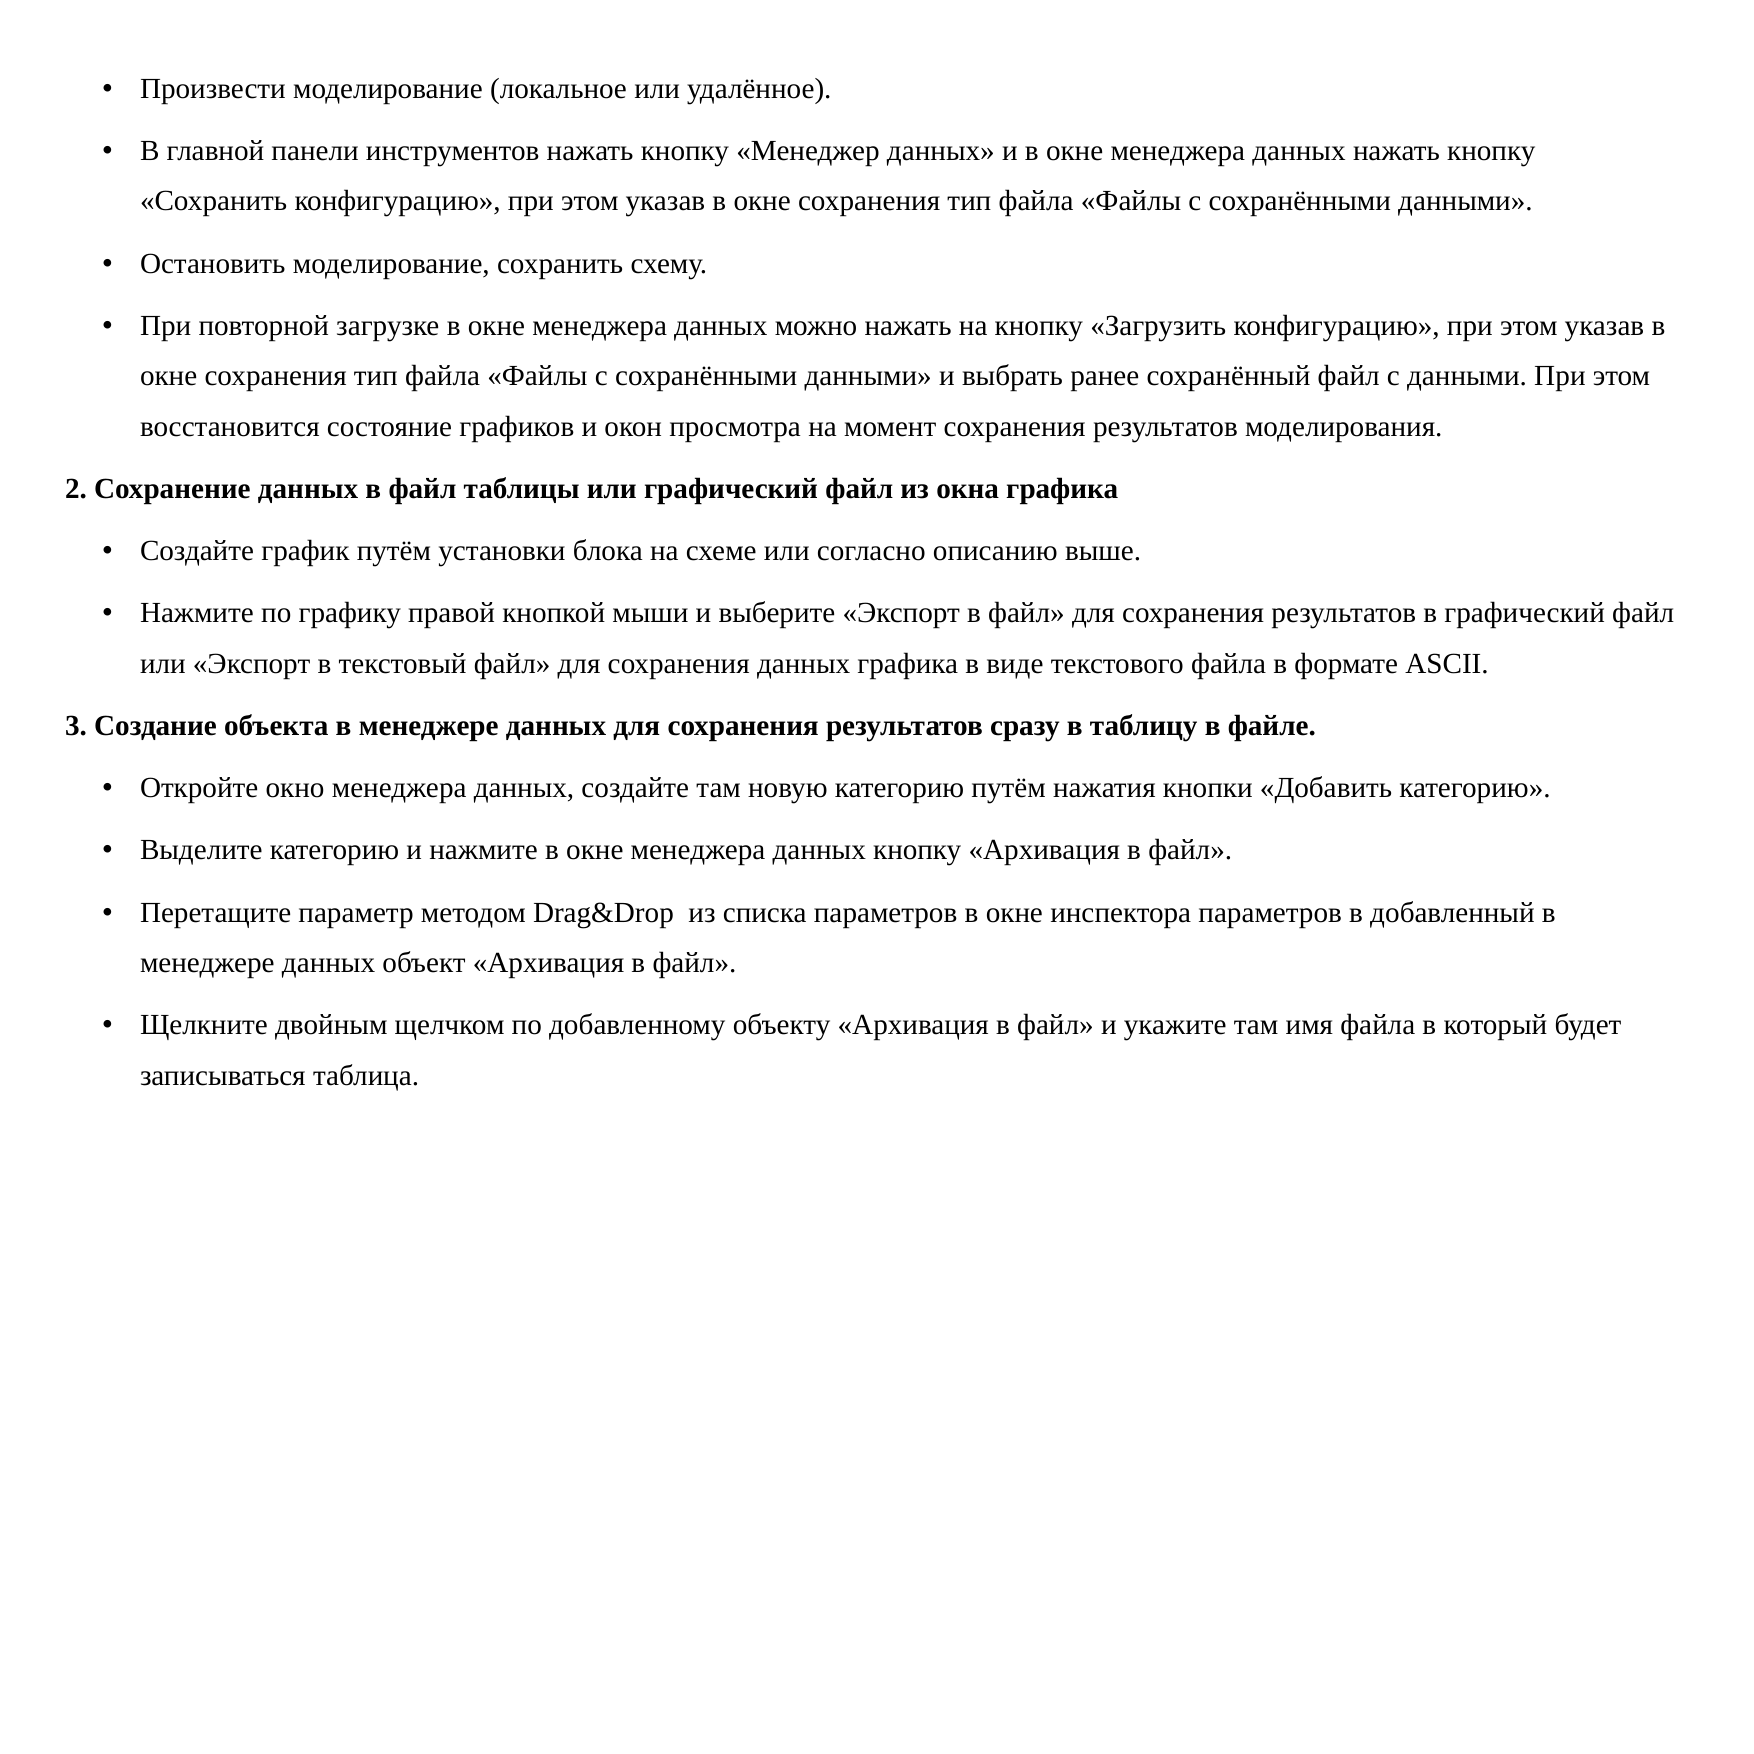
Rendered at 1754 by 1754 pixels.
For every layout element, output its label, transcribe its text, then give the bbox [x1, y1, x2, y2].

table_cell Для управления расчётным процессом в приборе пользователь может воспользоваться кнопками управления процессом в закладке «Отладка» рабочего окна «Инструменты автоматики», показаны на рисунке 1. Рисунок 1 Расшифровка действий, выполняемых при нажатии различных кнопок управления приведена в таблице 1. Таблица 1 После запуска расчетной модели на приборе сервера отладки необходимо определить конфигурацию загрузки. Пользователь может удалённо запустить конфигурацию загрузки, для этого в соответствии с рисунком 1 следует последовательно левой кнопкой «мыши» нажать на кнопки «Подключиться к прибору» и «Запустить конфигурацию». В итоге на сервере будет запущен диспетчер расчетных модулей с именем файла конфигурации загрузки, указанным в закладке «Настройки» (параметр «Имя конфигурации загрузки» в соответствии с рисунком 2), и начальным состоянием, указанным в закладке «Отладчик» (параметр «Имя состояния» в соответствии с рисунком 1). Если начального состояния с указанным пользователем именем не найдено, расчёт алгоритмов запускается с начальными условиями по умолчанию (соответствуют параметрам расчетной схемы). Для отображения данных на расчетной схеме (алгоритме) необходимо в рабочем окне «Инструменты автоматики»: 1) В закладке «Отладчик» указать адрес прибора (параметр «Параметры соединения (хост:порт)» в соответствии с рисунком 1); 2) В закладке «Отладчик» определить удаленный режим отладки (параметр «Удалённая» в соответствии с рисунком 1); 3) В закладке «Загрузки» в соответствии с таблицей загрузки выбрать имя требуемой расчетной схемы (алгоритма) для отображения (Scheme.prt в соответствии с рисунком 1); 4) В закладке «Загрузки» левой клавишей «мыши» нажать кнопку «Открыть выделенные» в соответствии с рисунком 2. Рисунок 2 5) Запустить проект на счёт нажатием кнопки «Пуск» в главной панели инструментов или нажатием клавиши F9. На схеме будут отображаться значения параметров, которые в данный момент существуют в приборе. В процессе отладки расчетной модели на приборе пользователь может изменять значения параметров блоков, входных и выходных сигналов и т.п. Например, предусмотрим учёт изменения параметров блока «Выход алгоритма». Для этого следует: двойным нажатием левой клавиши «мыши» в рабочем окне проекта на изображении соответствующего блока вызвать рабочее окно изменения свойств; перейти в закладку «Свойства»; выбрать значение «Да» параметра «Транслировать в исполнительную систему». На рисунке 3 представлено рабочее окно «Свойства» блока «Выход алгоритма» с именем ALG10. Рисунок 3 В этом случае значение на входе блока будет передаваться в исполнительную систему в постоянном режиме. Опция полезна для задания тестовых значений сигналов (например, для трансляции в исполнительную систему значений от расчетной модели). Для того, чтобы расчетная схема в SimInTech (ПК МВТУ-4) считала самостоятельно, в рабочем окне «Параметры расчёта» необходимо выбрать значение «Да» для параметра «Транслировать только входы и выходы» (показано на рисунке 4). Рисунок 4 В проектах пользователь может вместо блоков «Запись сигналов» и «Выход алгоритма» использовать блоки «Входной контакт s3» и «Выходной контакт s3», которые расположены в закладке «Источники» главного рабочего окна SimInTech (ПК МВТУ-4). Блоки «Входной контакт s3» и «Выходной контакт s3» позволяют задавать: входные и выходные сигналы расчетной модели (алгоритма) без привязки к базе сигналов проекта; сигналы нужной размерности и типа даже в случае, если такие сигналы отсутствуют в базе сигналов. Актуально при определении привязок к аппаратуре. Блок «Входной контакт s3» в своих свойствах имеет уникальный параметр «Значение по умолчанию», который пользователь может изменять в процессе расчёта. При этом значение параметра будет автоматически изменять значение сигнала в исполняемой среде, который задаётся блоком. Для изменения значения параметра необходимо: двойным нажатием левой клавиши «мыши» на изображении блока «Входной контакт s3»в рабочем окне проекта вызвать рабочее окно изменения свойств; перейти в закладку «Свойства»; задать значение параметра «Значение по умолчанию». Рабочее окно «Свойства: …» изменения свойств блока с именем Constr_source5 приведено на рисунке 5. Рисунок 5 Не все свойства блоков при изменении во время расчёта передаются в исполняемую систему в силу того, что изменения некоторых свойств блоков приводят к изменению топологии расчетной модели (алгоритма). Для того чтобы сохранить результаты отладки или локального моделирования можно воспользоваться несколькими способами: 1. Сохранение данных окон просмотра и графиков в единый файл результатов. Нажать кнопку «Инспектор параметров» в главной панели инструментов ПК SimInTech. На схеме выделить нужную линию связи. Выбрать в окне инспектора параметров нужный параметр (Значение (Y)). В окне инспектора параметров нажать кнопку «Создать график». Произвести моделирование (локальное или удалённое). В главной панели инструментов нажать кнопку «Менеджер данных» и в окне менеджера данных нажать кнопку «Сохранить конфигурацию», при этом указав в окне сохранения тип файла «Файлы с сохранёнными данными». Остановить моделирование, сохранить схему. При повторной загрузке в окне менеджера данных можно нажать на кнопку «Загрузить конфигурацию», при этом указав в окне сохранения тип файла «Файлы с сохранёнными данными» и выбрать ранее сохранённый файл с данными. При этом восстановится состояние графиков и окон просмотра на момент сохранения результатов моделирования. 2. Сохранение данных в файл таблицы или графический файл из окна графика Создайте график путём установки блока на схеме или согласно описанию выше. Нажмите по графику правой кнопкой мыши и выберите «Экспорт в файл» для сохранения результатов в графический файл или «Экспорт в текстовый файл» для сохранения данных графика в виде текстового файла в формате ASCII. 3. Создание объекта в менеджере данных для сохранения результатов сразу в таблицу в файле. Откройте окно менеджера данных, создайте там новую категорию путём нажатия кнопки «Добавить категорию». Выделите категорию и нажмите в окне менеджера данных кнопку «Архивация в файл». Перетащите параметр методом Drag&Drop из списка параметров в окне инспектора параметров в добавленный в менеджере данных объект «Архивация в файл». Щелкните двойным щелчком по добавленному объекту «Архивация в файл» и укажите там имя файла в который будет записываться таблица. [59, 59, 1695, 1103]
